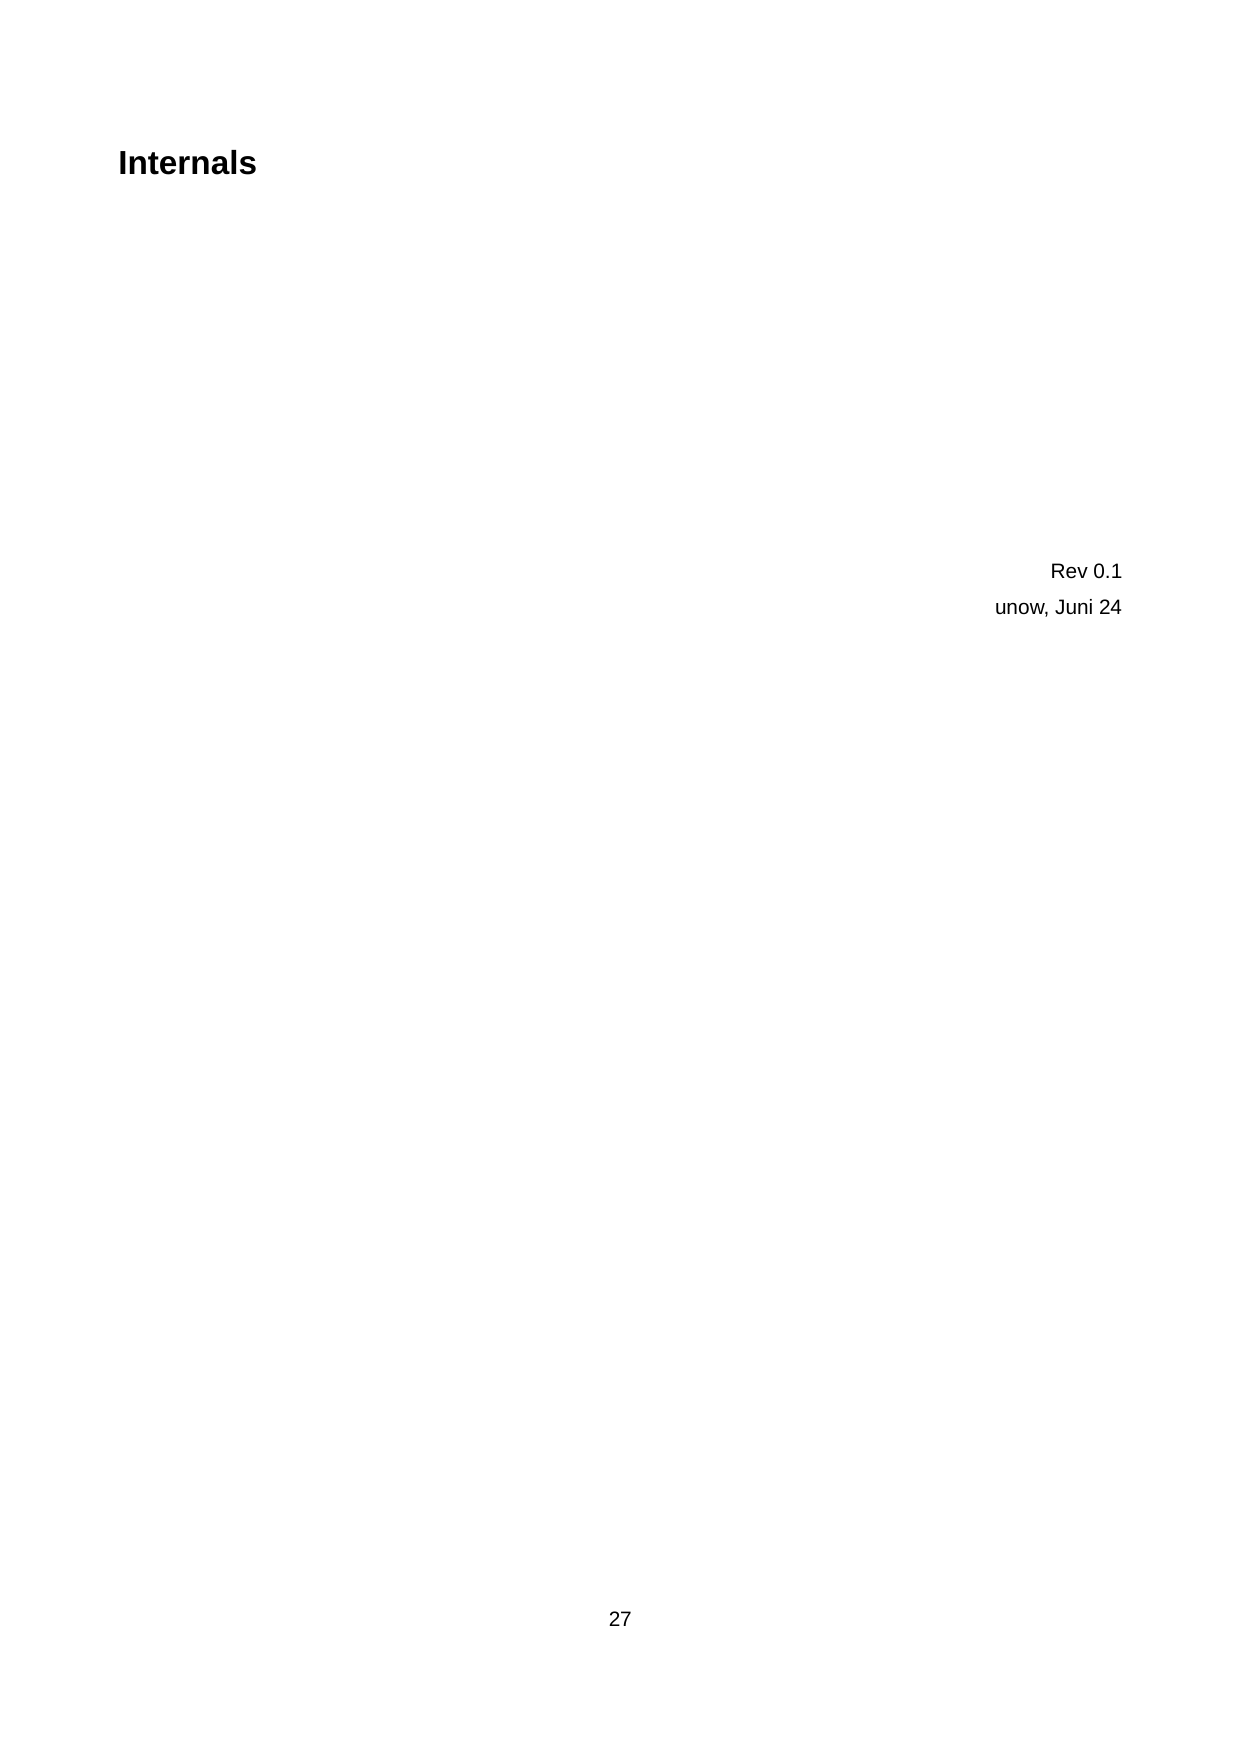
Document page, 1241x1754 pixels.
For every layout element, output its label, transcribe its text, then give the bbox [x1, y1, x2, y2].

subtitle Internals [118, 143, 1122, 182]
text Rev 0.1 [118, 558, 1122, 582]
text unow, Juni 24 [118, 595, 1122, 619]
